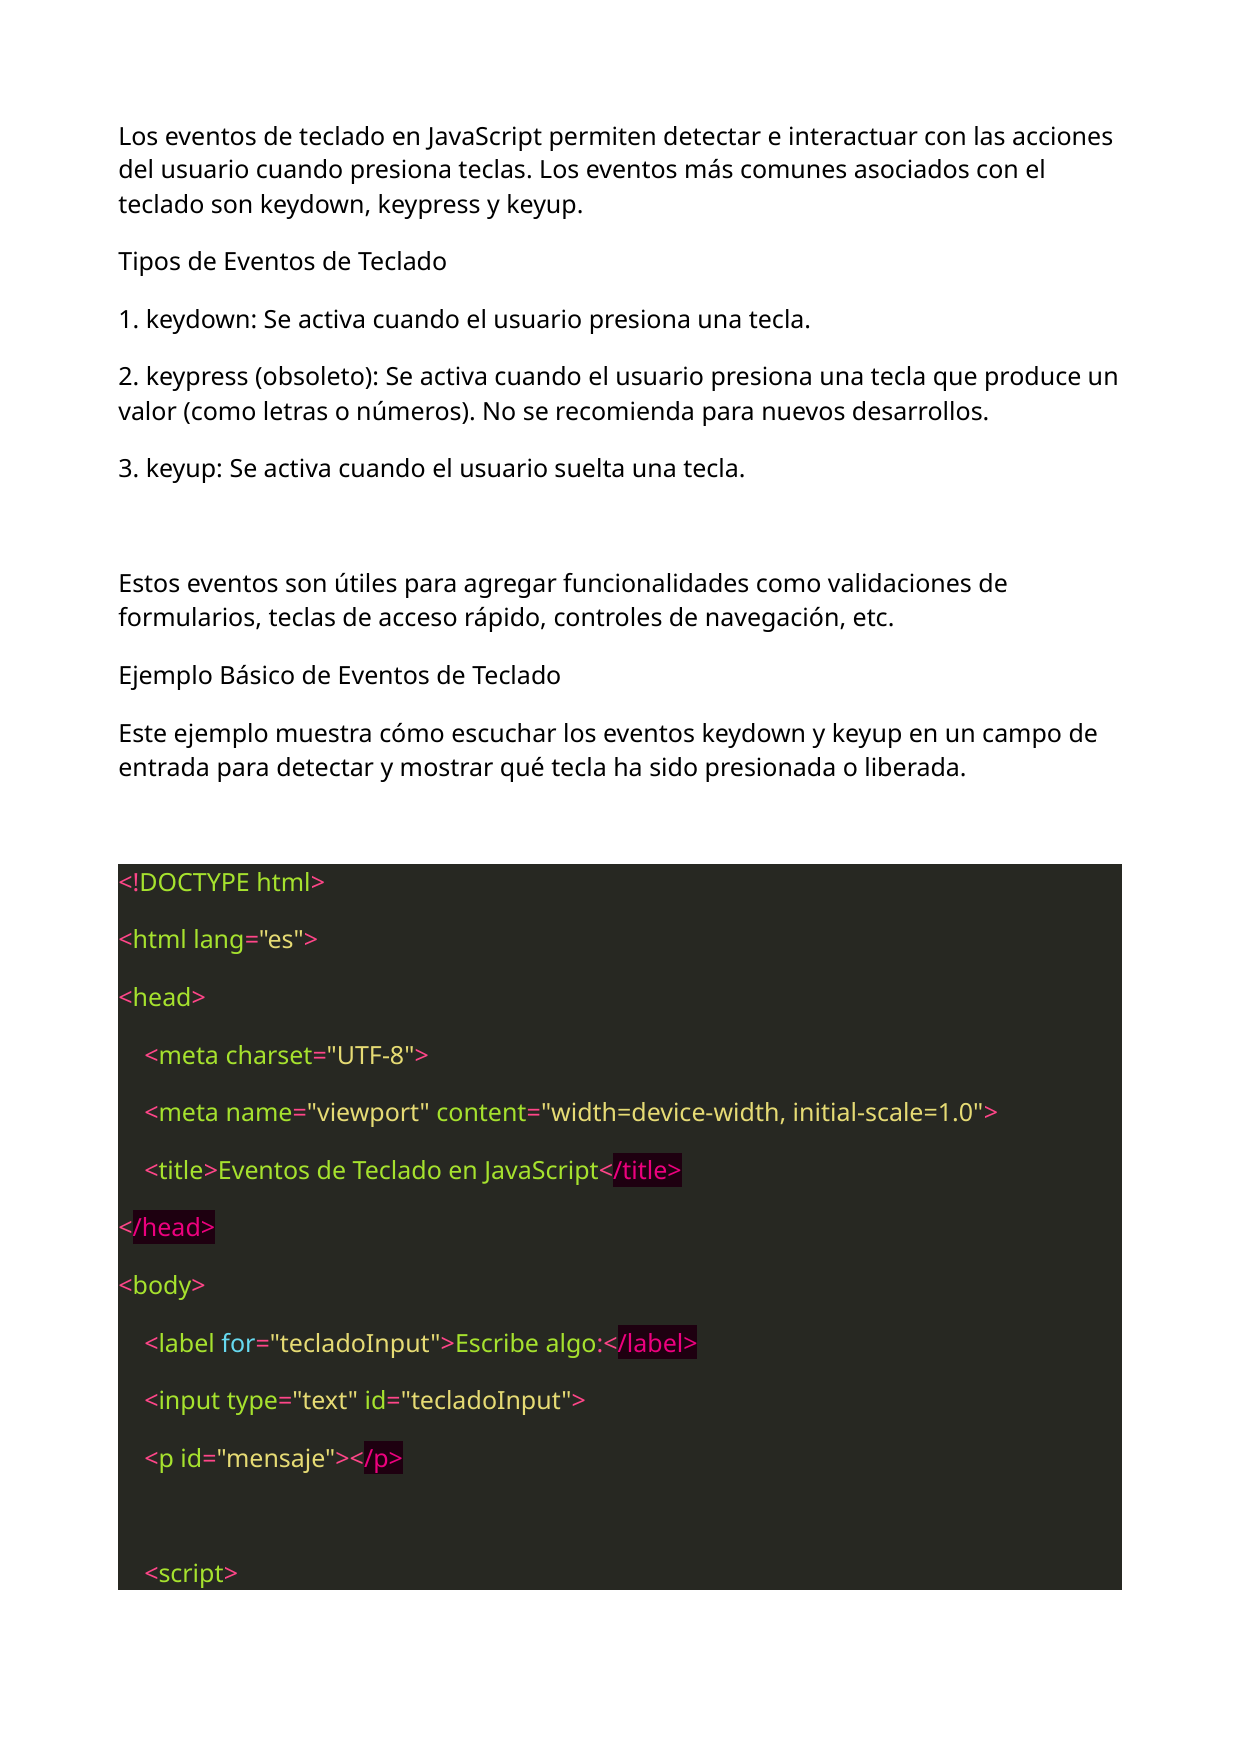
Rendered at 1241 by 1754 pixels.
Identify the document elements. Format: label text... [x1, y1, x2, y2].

text 1. keydown: Se activa cuando el usuario presiona una tecla. [118, 301, 1122, 336]
text 2. keypress (obsoleto): Se activa cuando el usuario presiona una tecla que produce un valor (como letras o números). No se recomienda para nuevos desarrollos. [118, 359, 1122, 427]
text <script> [118, 1556, 1122, 1590]
text <label for="tecladoInput">Escribe algo:</label> [118, 1325, 1122, 1359]
text Ejemplo Básico de Eventos de Teclado [118, 658, 1122, 692]
text Este ejemplo muestra cómo escuchar los eventos keydown y keyup en un campo de entrada para detectar y mostrar qué tecla ha sido presionada o liberada. [118, 715, 1122, 783]
text <meta name="viewport" content="width=device-width, initial-scale=1.0"> [118, 1095, 1122, 1129]
text 3. keyup: Se activa cuando el usuario suelta una tecla. [118, 451, 1122, 485]
text <html lang="es"> [118, 922, 1122, 956]
text <meta charset="UTF-8"> [118, 1037, 1122, 1071]
text <!DOCTYPE html> [118, 864, 1122, 898]
text <body> [118, 1268, 1122, 1302]
text Los eventos de teclado en JavaScript permiten detectar e interactuar con las acciones del usuario cuando presiona teclas. Los eventos más comunes asociados con el teclado son keydown, keypress y keyup. [118, 118, 1122, 220]
text Estos eventos son útiles para agregar funcionalidades como validaciones de formularios, teclas de acceso rápido, controles de navegación, etc. [118, 566, 1122, 634]
text <input type="text" id="tecladoInput"> [118, 1383, 1122, 1417]
text <p id="mensaje"></p> [118, 1441, 1122, 1474]
text <title>Eventos de Teclado en JavaScript</title> [118, 1152, 1122, 1187]
text </head> [118, 1210, 1122, 1244]
text Tipos de Eventos de Teclado [118, 244, 1122, 278]
text <head> [118, 980, 1122, 1014]
